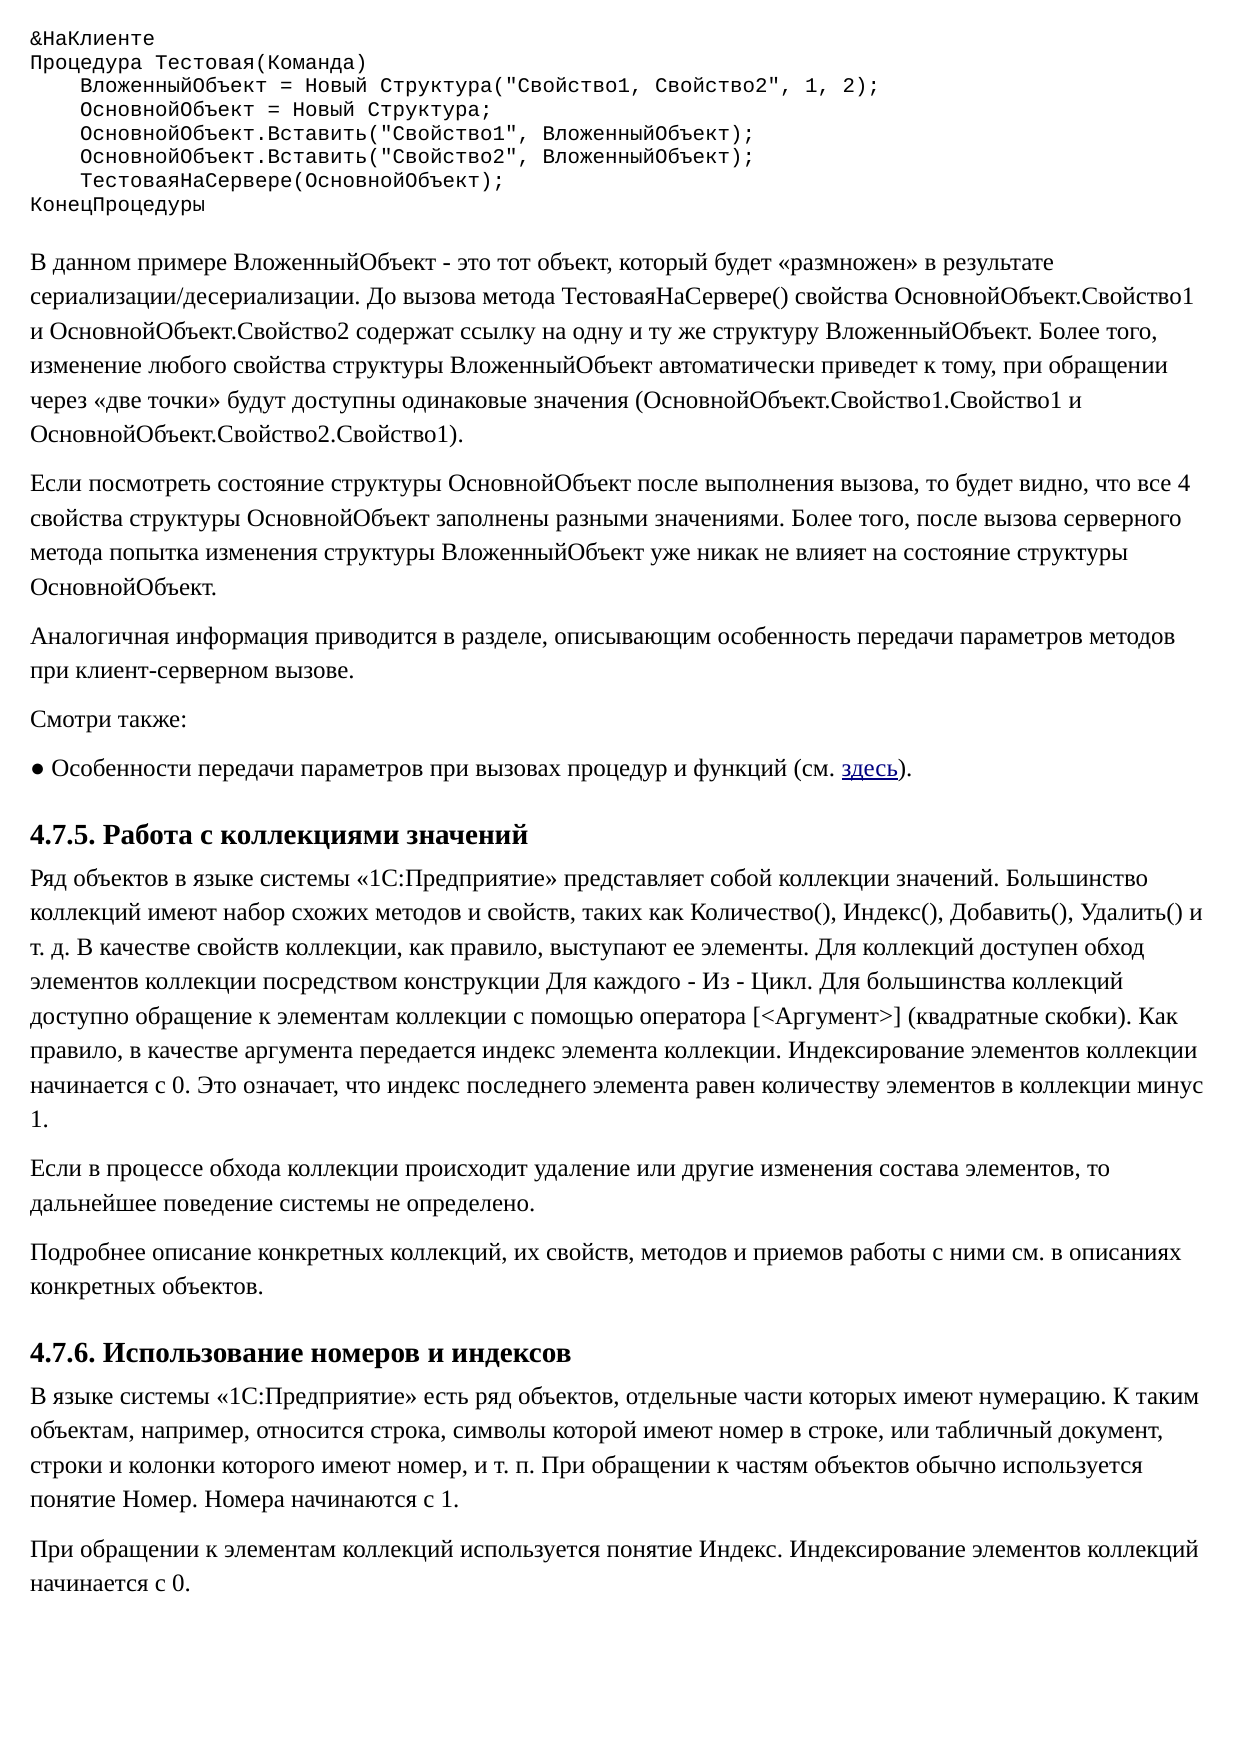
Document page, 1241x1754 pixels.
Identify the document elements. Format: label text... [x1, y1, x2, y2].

text ОсновнойОбъект.Вставить("Свойство1", ВложенныйОбъект); [30, 123, 1211, 146]
text Если в процессе обхода коллекции происходит удаление или другие изменения состава элементов, то дальнейшее поведение системы не определено. [30, 1153, 1211, 1217]
subtitle 4.7.6. Использование номеров и индексов [30, 1335, 1211, 1369]
text ОсновнойОбъект = Новый Структура; [30, 99, 1211, 123]
text ВложенныйОбъект = Новый Структура("Свойство1, Свойство2", 1, 2); [30, 75, 1211, 99]
text Смотри также: [30, 704, 1211, 733]
subtitle 4.7.5. Работа с коллекциями значений [30, 817, 1211, 851]
text Аналогичная информация приводится в разделе, описывающим особенность передачи параметров методов при клиент-серверном вызове. [30, 621, 1211, 684]
text В языке системы «1С:Предприятие» есть ряд объектов, отдельные части которых имеют нумерацию. К таким объектам, например, относится строка, символы которой имеют номер в строке, или табличный документ, строки и колонки которого имеют номер, и т. п. При обращении к частям объектов обычно используется понятие Номер. Номера начинаются с 1. [30, 1381, 1211, 1513]
text Ряд объектов в языке системы «1С:Предприятие» представляет собой коллекции значений. Большинство коллекций имеют набор схожих методов и свойств, таких как Количество(), Индекс(), Добавить(), Удалить() и т. д. В качестве свойств коллекции, как правило, выступают ее элементы. Для коллекций доступен обход элементов коллекции посредством конструкции Для каждого ‑ Из ‑ Цикл. Для большинства коллекций доступно обращение к элементам коллекции с помощью оператора [<Аргумент>] (квадратные скобки). Как правило, в качестве аргумента передается индекс элемента коллекции. Индексирование элементов коллекции начинается с 0. Это означает, что индекс последнего элемента равен количеству элементов в коллекции минус 1. [30, 863, 1211, 1133]
text ТестоваяНаСервере(ОсновнойОбъект); [30, 170, 1211, 194]
text ● Особенности передачи параметров при вызовах процедур и функций (см. здесь). [30, 753, 1211, 782]
text &НаКлиенте [30, 28, 1211, 52]
text В данном примере ВложенныйОбъект ‑ это тот объект, который будет «размножен» в результате сериализации/десериализации. До вызова метода ТестоваяНаСервере() свойства ОсновнойОбъект.Свойство1 и ОсновнойОбъект.Свойство2 содержат ссылку на одну и ту же структуру ВложенныйОбъект. Более того, изменение любого свойства структуры ВложенныйОбъект автоматически приведет к тому, при обращении через «две точки» будут доступны одинаковые значения (ОсновнойОбъект.Свойство1.Свойство1 и ОсновнойОбъект.Свойство2.Свойство1). [30, 247, 1211, 448]
text Если посмотреть состояние структуры ОсновнойОбъект после выполнения вызова, то будет видно, что все 4 свойства структуры ОсновнойОбъект заполнены разными значениями. Более того, после вызова серверного метода попытка изменения структуры ВложенныйОбъект уже никак не влияет на состояние структуры ОсновнойОбъект. [30, 468, 1211, 600]
text При обращении к элементам коллекций используется понятие Индекс. Индексирование элементов коллекций начинается с 0. [30, 1534, 1211, 1597]
text КонецПроцедуры [30, 194, 1211, 217]
text ОсновнойОбъект.Вставить("Свойство2", ВложенныйОбъект); [30, 146, 1211, 170]
text Процедура Тестовая(Команда) [30, 52, 1211, 75]
text Подробнее описание конкретных коллекций, их свойств, методов и приемов работы с ними см. в описаниях конкретных объектов. [30, 1237, 1211, 1300]
